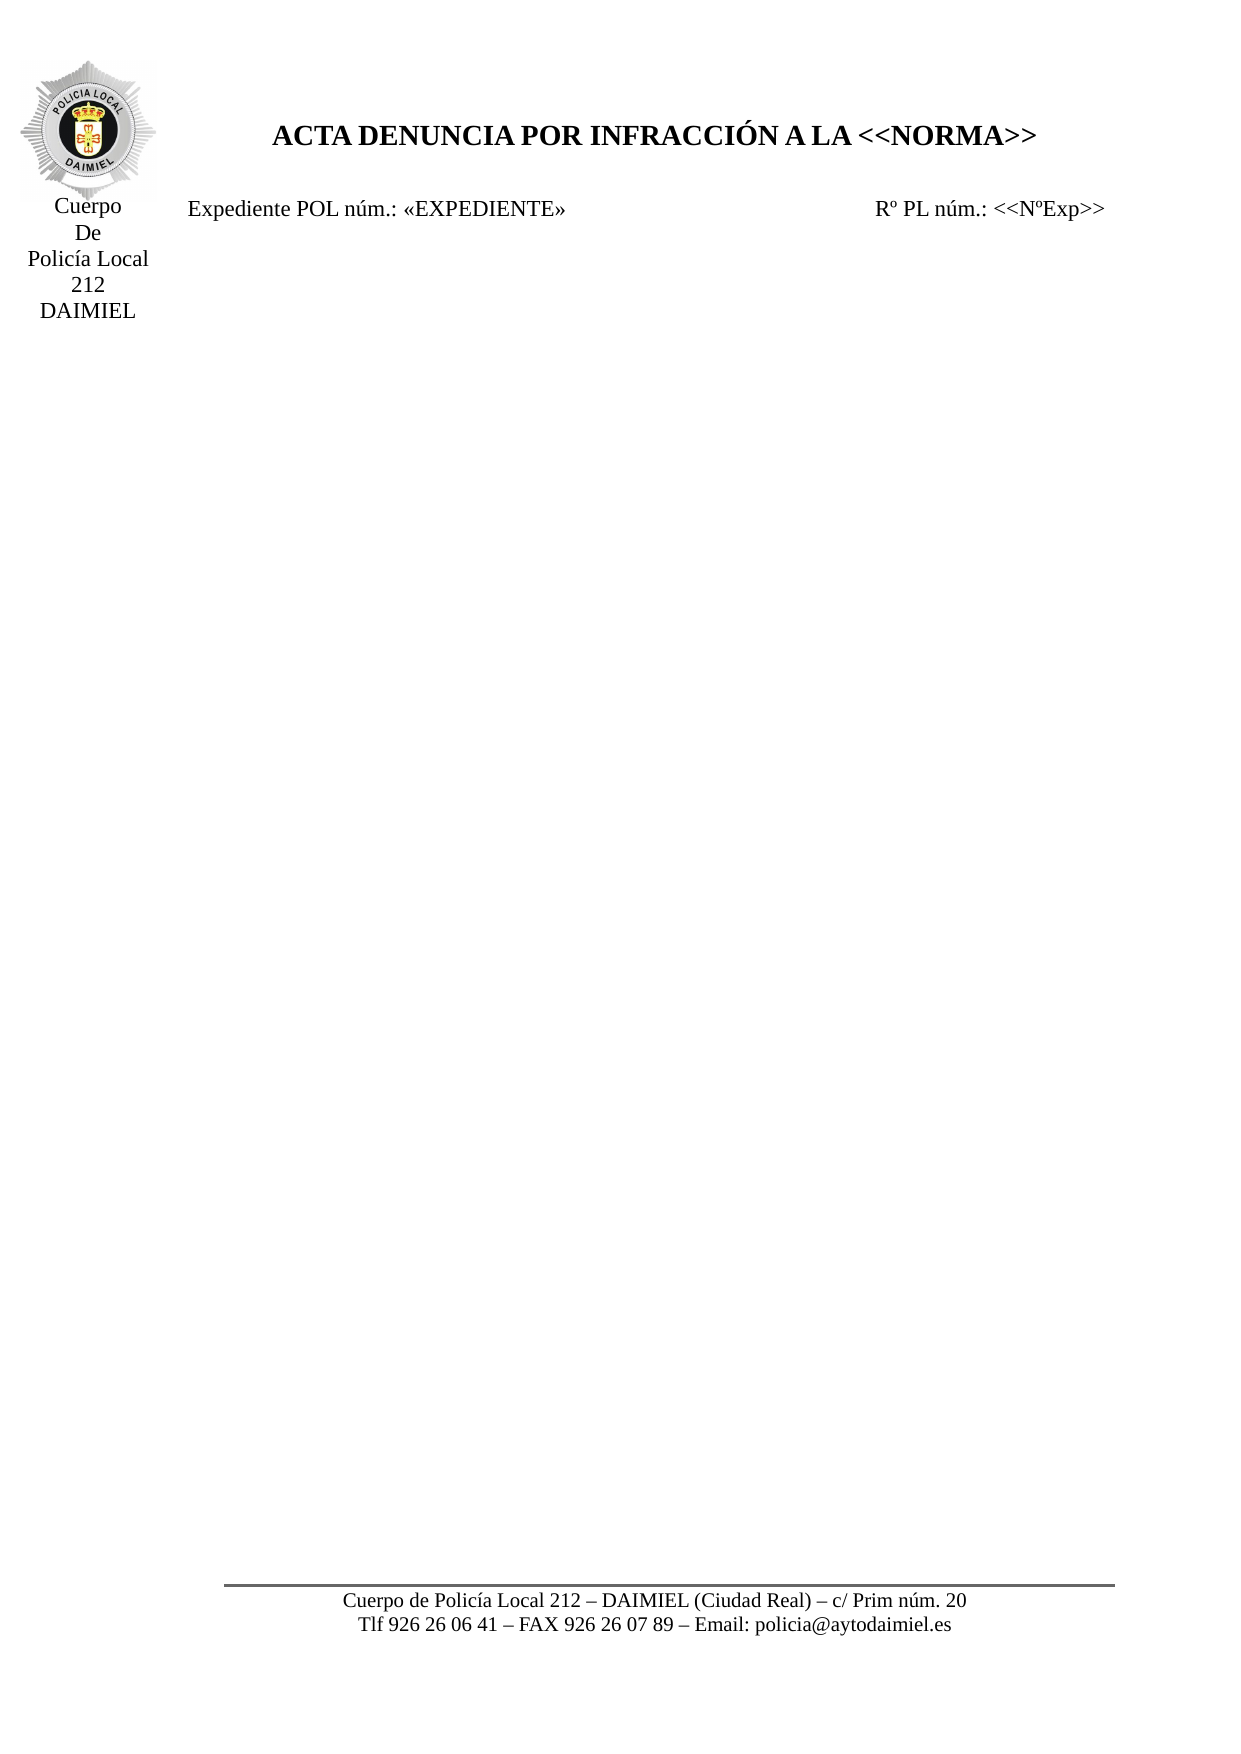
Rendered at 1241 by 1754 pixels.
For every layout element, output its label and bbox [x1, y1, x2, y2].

picture [20, 60, 157, 202]
